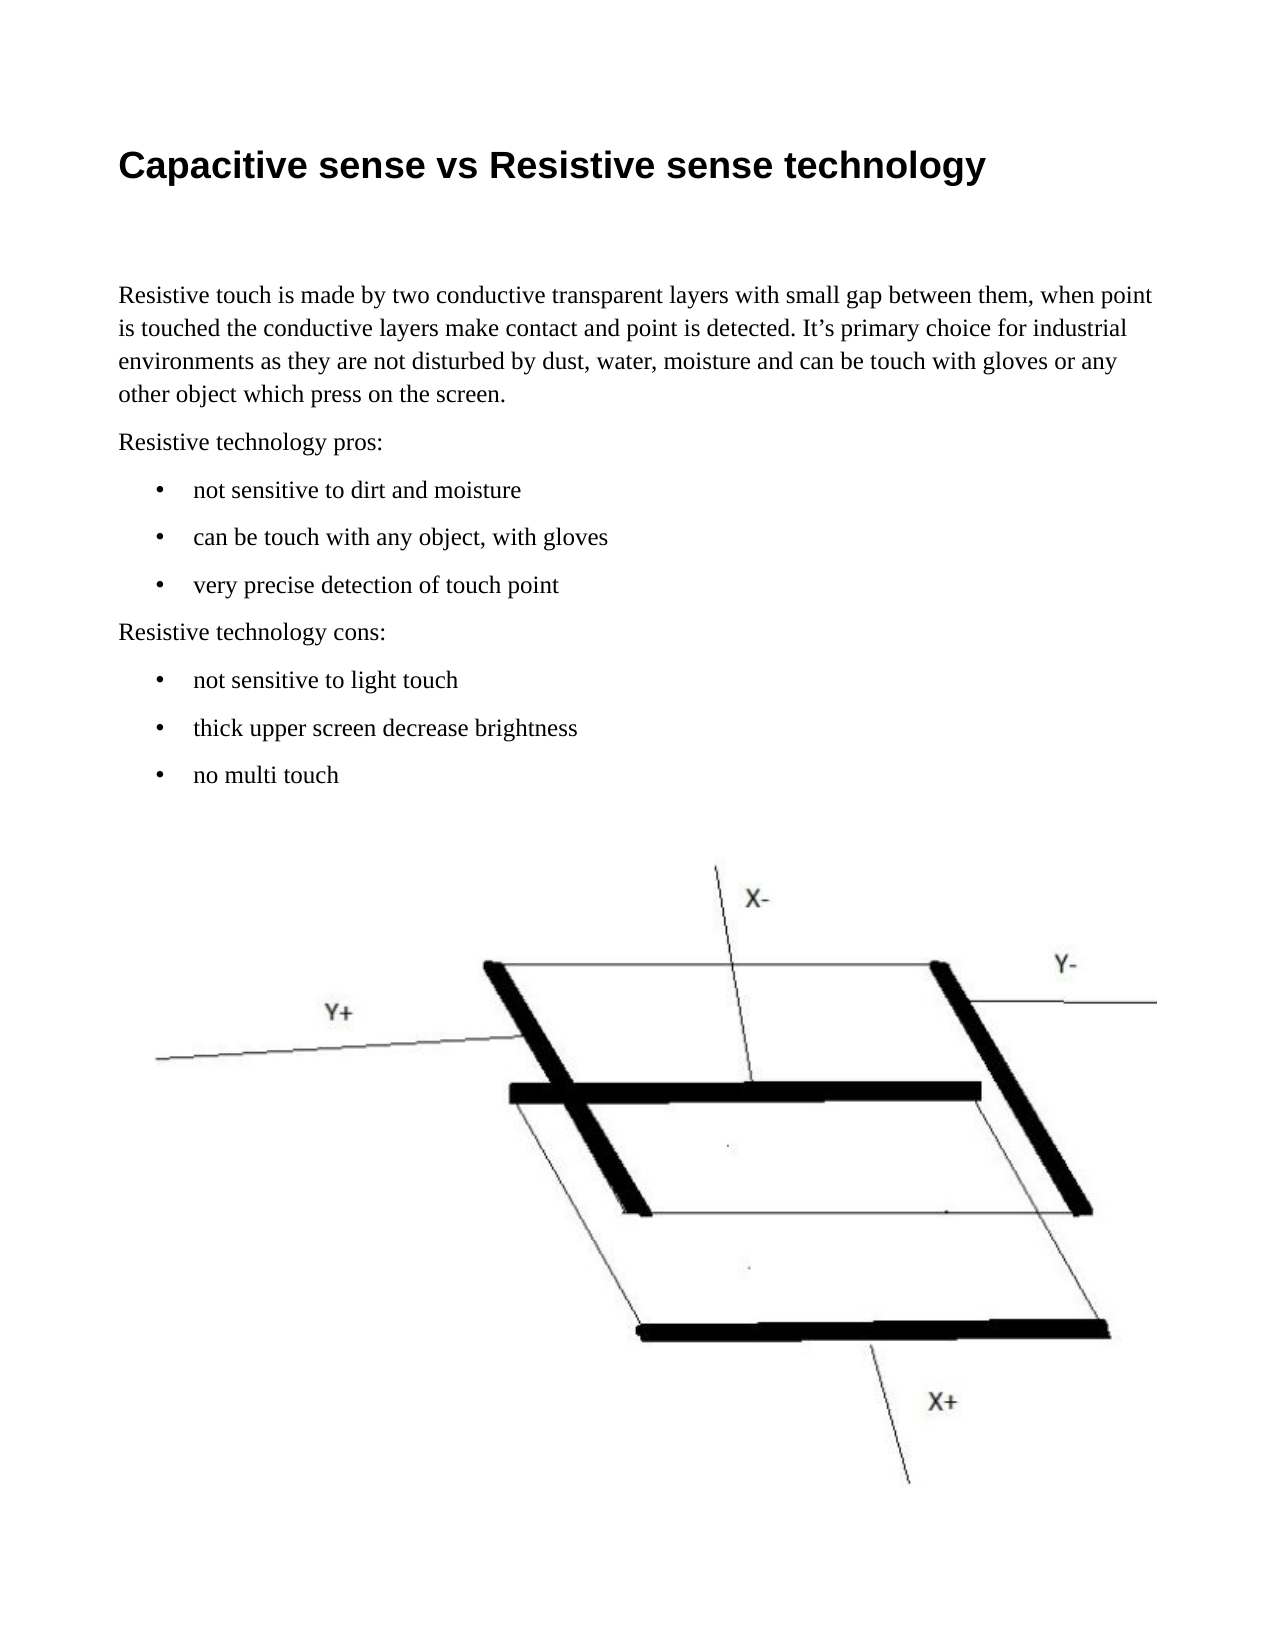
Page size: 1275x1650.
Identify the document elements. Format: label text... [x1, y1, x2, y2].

text Resistive touch is made by two conductive transparent layers with small gap between them, when point is touched the conductive layers make contact and point is detected. It’s primary choice for industrial environments as they are not disturbed by dust, water, moisture and can be touch with gloves or any other object which press on the screen. [118, 280, 1157, 408]
list not sensitive to light touch [156, 665, 1157, 694]
list can be touch with any object, with gloves [156, 522, 1157, 551]
subtitle Capacitive sense vs Resistive sense technology [118, 143, 1157, 187]
list very precise detection of touch point [156, 570, 1157, 599]
text Resistive technology cons: [118, 617, 1157, 646]
text Resistive technology pros: [118, 427, 1157, 456]
list no multi touch [156, 760, 1157, 789]
list thick upper screen decrease brightness [156, 713, 1157, 741]
list not sensitive to dirt and moisture [156, 475, 1157, 503]
picture [118, 833, 1157, 1487]
